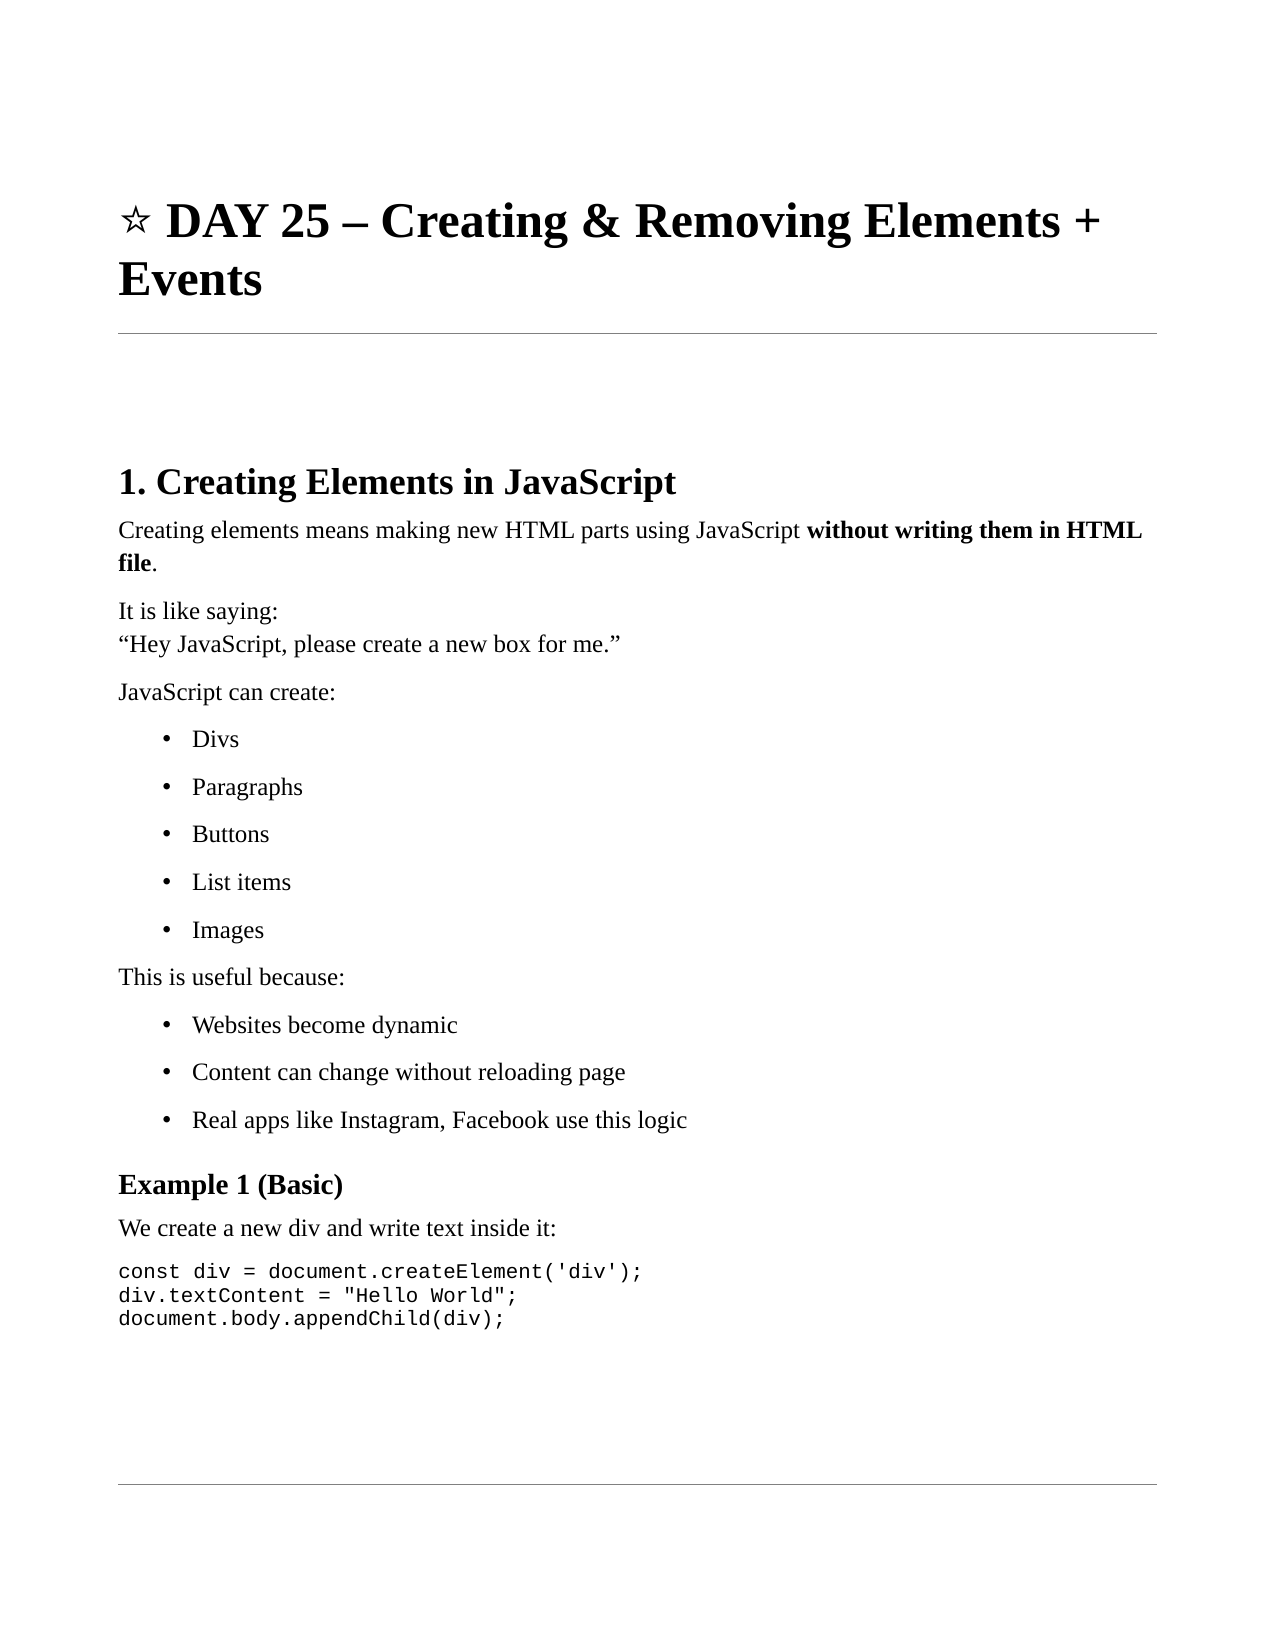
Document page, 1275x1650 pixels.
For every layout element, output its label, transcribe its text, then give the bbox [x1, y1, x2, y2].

subtitle 1. Creating Elements in JavaScript [118, 460, 1157, 503]
list Websites become dynamic [162, 1010, 1157, 1039]
text Creating elements means making new HTML parts using JavaScript without writing them in HTML file. [118, 515, 1157, 577]
subtitle Example 1 (Basic) [118, 1167, 1157, 1201]
text div.textContent = "Hello World"; [118, 1284, 1157, 1308]
text We create a new div and write text inside it: [118, 1213, 1157, 1242]
text document.body.appendChild(div); [118, 1308, 1157, 1332]
subtitle ⭐ DAY 25 – Creating & Removing Elements + Events [118, 191, 1157, 306]
list Buttons [162, 819, 1157, 848]
list Content can change without reloading page [162, 1057, 1157, 1086]
list Real apps like Instagram, Facebook use this logic [162, 1105, 1157, 1134]
list Divs [162, 724, 1157, 753]
list Paragraphs [162, 772, 1157, 801]
text const div = document.createElement('div'); [118, 1261, 1157, 1284]
list Images [162, 915, 1157, 943]
text This is useful because: [118, 962, 1157, 991]
list List items [162, 867, 1157, 896]
text JavaScript can create: [118, 677, 1157, 705]
text It is like saying: “Hey JavaScript, please create a new box for me.” [118, 596, 1157, 658]
